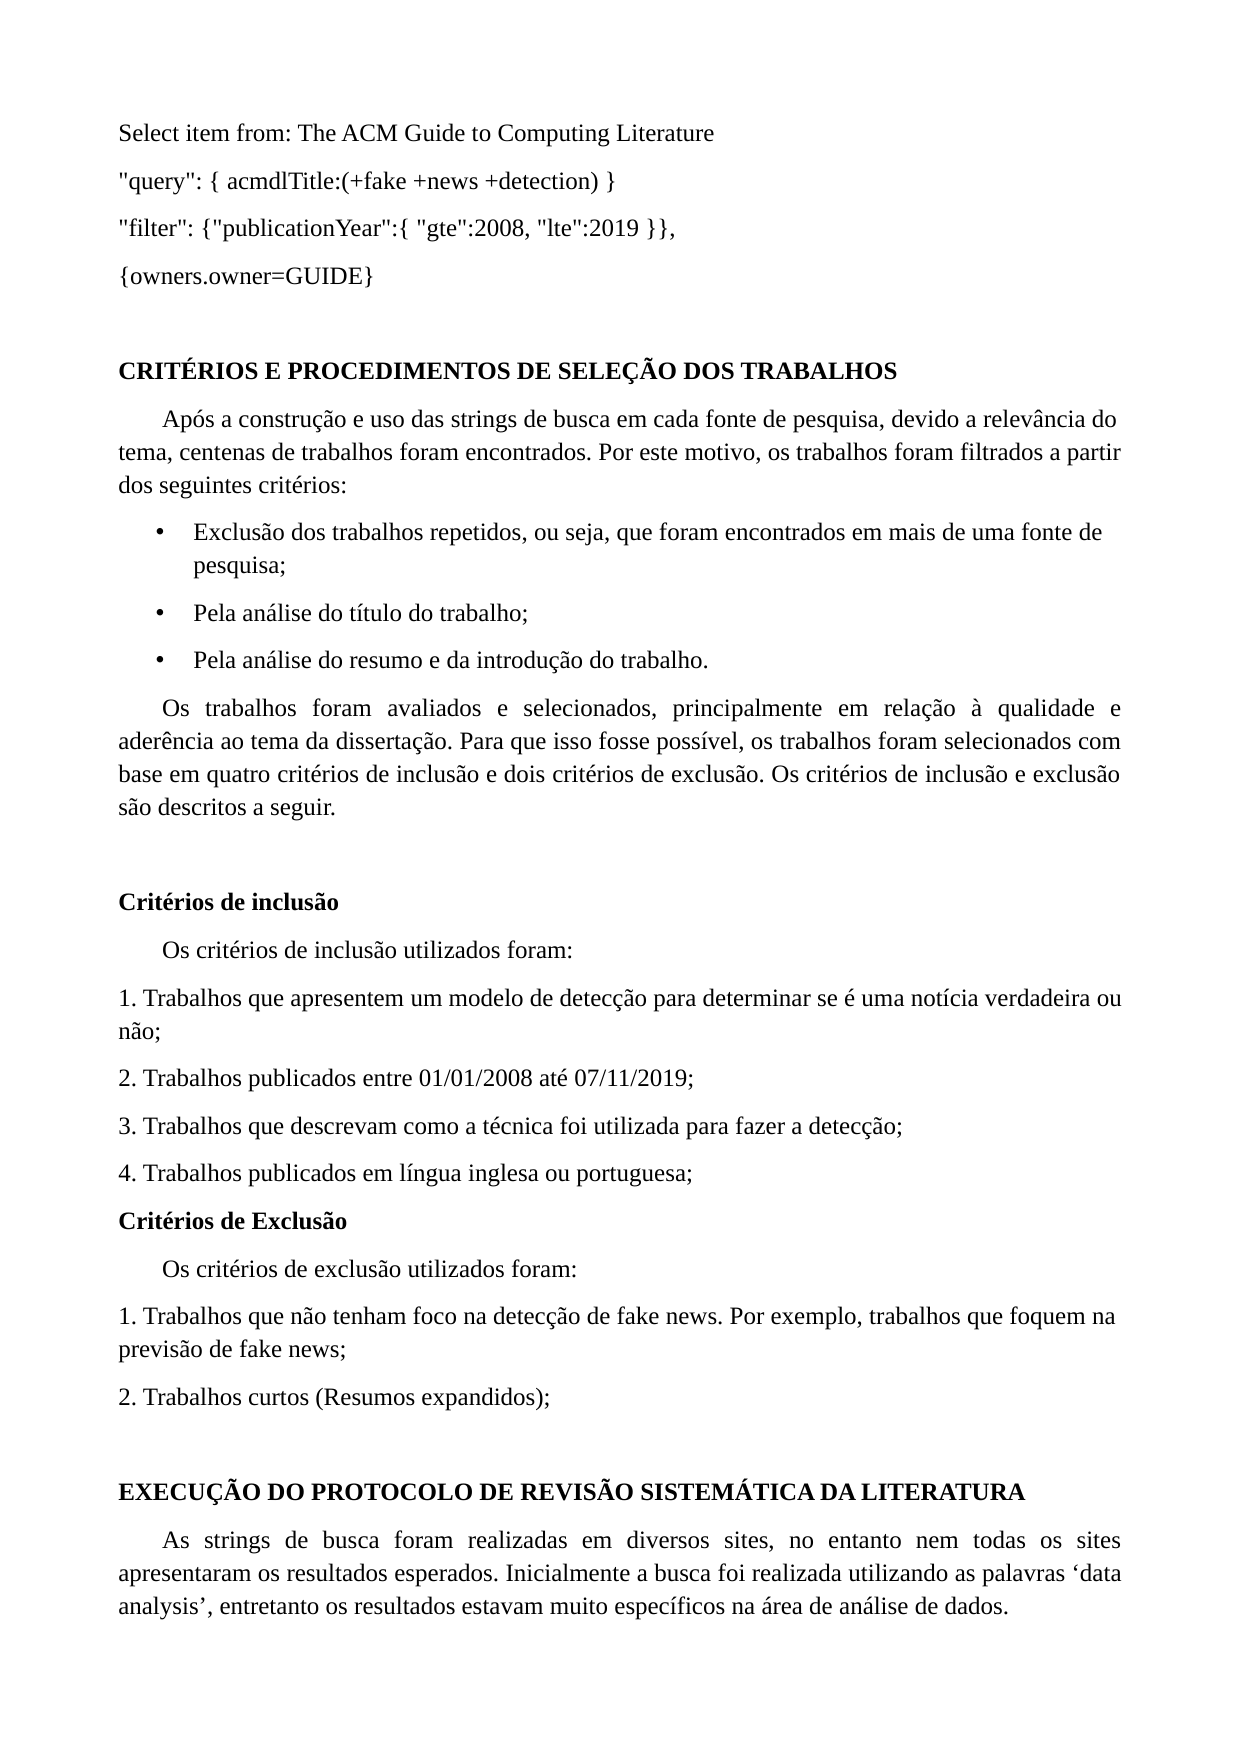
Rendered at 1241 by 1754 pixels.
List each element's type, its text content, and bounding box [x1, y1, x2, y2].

text 2. Trabalhos curtos (Resumos expandidos); [118, 1382, 1122, 1411]
text "query": { acmdlTitle:(+fake +news +detection) } [118, 166, 1122, 194]
text EXECUÇÃO DO PROTOCOLO DE REVISÃO SISTEMÁTICA DA LITERATURA [118, 1477, 1122, 1506]
text 4. Trabalhos publicados em língua inglesa ou portuguesa; [118, 1158, 1122, 1187]
text Os critérios de inclusão utilizados foram: [118, 935, 1122, 964]
list Pela análise do resumo e da introdução do trabalho. [156, 646, 1122, 674]
text Os trabalhos foram avaliados e selecionados, principalmente em relação à qualidade e aderência ao tema da dissertação. Para que isso fosse possível, os trabalhos foram selecionados com base em quatro critérios de inclusão e dois critérios de exclusão. Os critérios de inclusão e exclusão são descritos a seguir. [118, 693, 1122, 821]
list Pela análise do título do trabalho; [156, 598, 1122, 627]
text Critérios de Exclusão [118, 1206, 1122, 1235]
text Select item from: The ACM Guide to Computing Literature [118, 118, 1122, 147]
text 3. Trabalhos que descrevam como a técnica foi utilizada para fazer a detecção; [118, 1111, 1122, 1140]
list Exclusão dos trabalhos repetidos, ou seja, que foram encontrados em mais de uma fonte de pesquisa; [156, 517, 1122, 579]
text Os critérios de exclusão utilizados foram: [118, 1254, 1122, 1282]
text Critérios de inclusão [118, 887, 1122, 916]
text "filter": {"publicationYear":{ "gte":2008, "lte":2019 }}, [118, 213, 1122, 242]
text CRITÉRIOS E PROCEDIMENTOS DE SELEÇÃO DOS TRABALHOS [118, 356, 1122, 385]
text {owners.owner=GUIDE} [118, 261, 1122, 290]
text Após a construção e uso das strings de busca em cada fonte de pesquisa, devido a relevância do tema, centenas de trabalhos foram encontrados. Por este motivo, os trabalhos foram filtrados a partir dos seguintes critérios: [118, 404, 1122, 498]
text 1. Trabalhos que não tenham foco na detecção de fake news. Por exemplo, trabalhos que foquem na previsão de fake news; [118, 1301, 1122, 1363]
text As strings de busca foram realizadas em diversos sites, no entanto nem todas os sites apresentaram os resultados esperados. Inicialmente a busca foi realizada utilizando as palavras ‘data analysis’, entretanto os resultados estavam muito específicos na área de análise de dados. [118, 1525, 1122, 1619]
text 2. Trabalhos publicados entre 01/01/2008 até 07/11/2019; [118, 1063, 1122, 1092]
text 1. Trabalhos que apresentem um modelo de detecção para determinar se é uma notícia verdadeira ou não; [118, 983, 1122, 1044]
